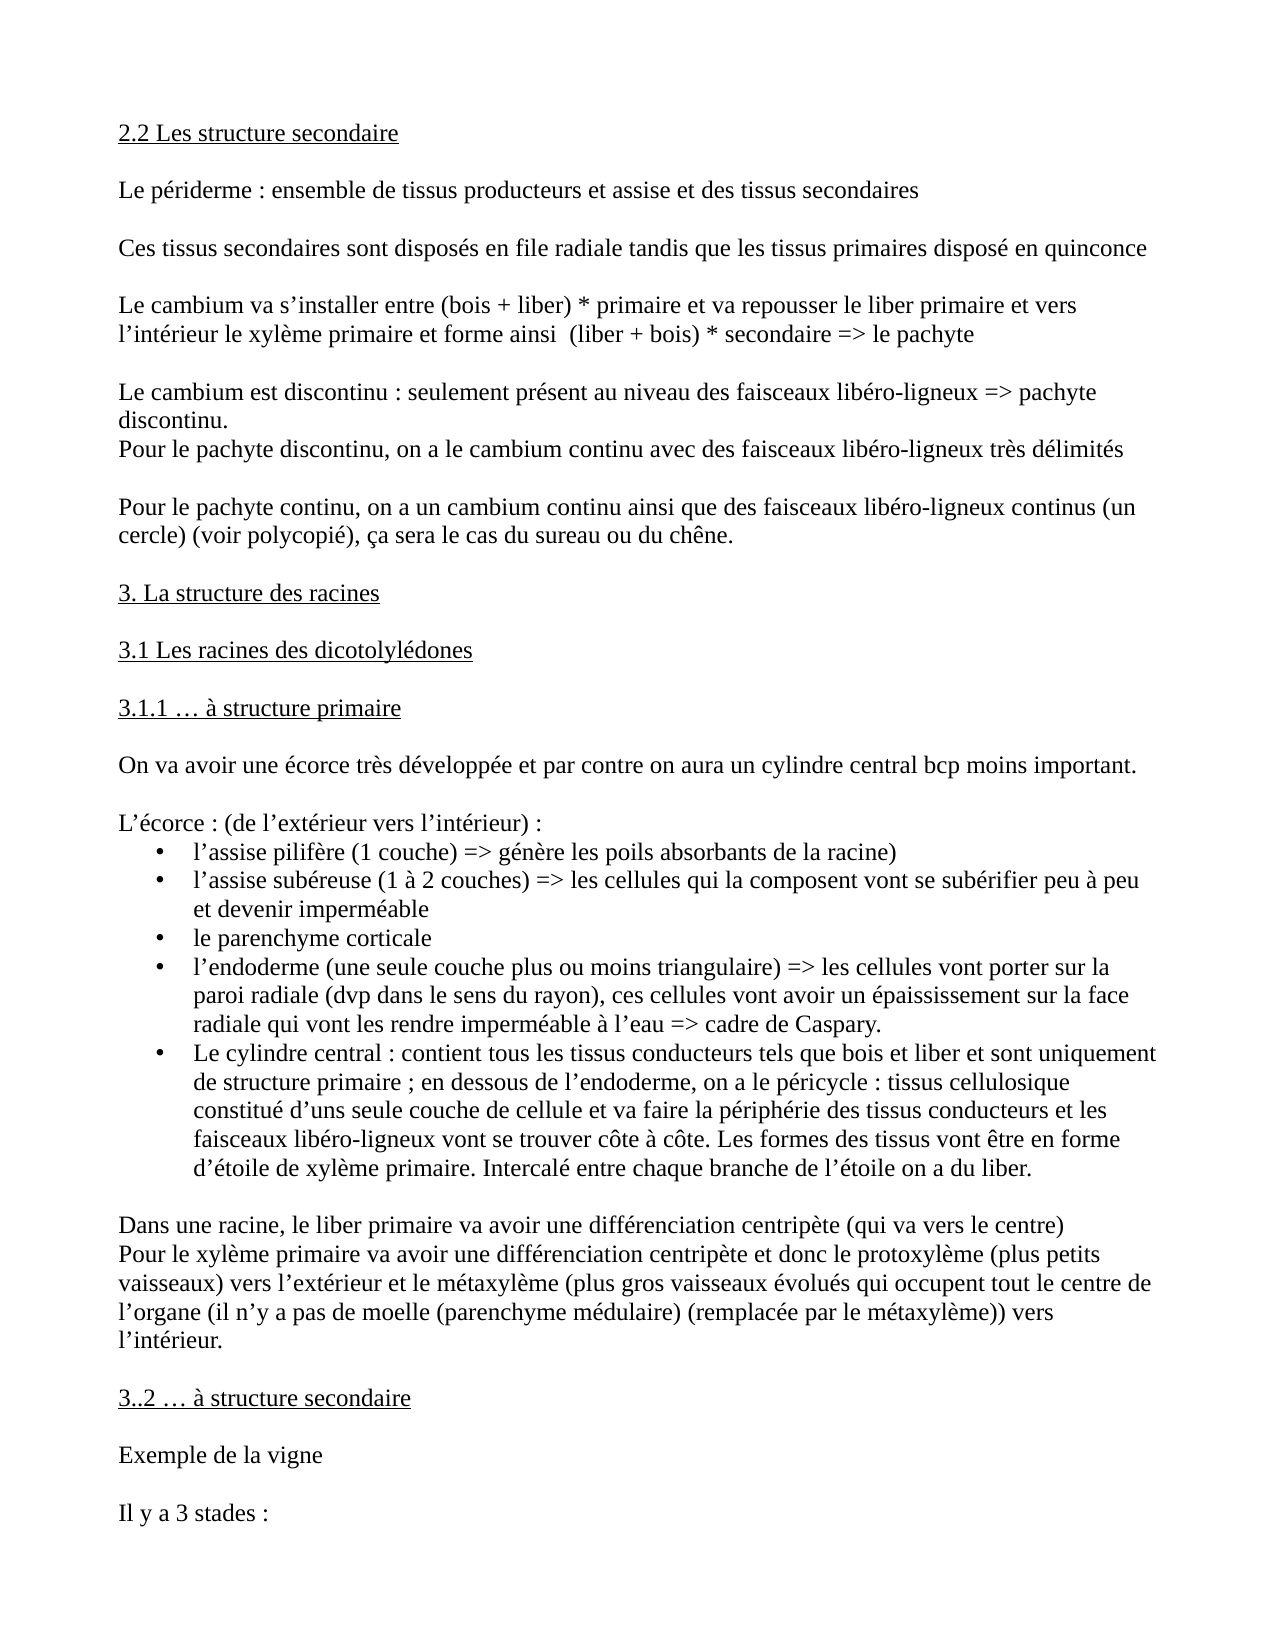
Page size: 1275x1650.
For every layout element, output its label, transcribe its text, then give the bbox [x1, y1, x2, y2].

text Le périderme : ensemble de tissus producteurs et assise et des tissus secondaires [118, 176, 1157, 204]
text 3. La structure des racines [118, 578, 1157, 607]
text L’écorce : (de l’extérieur vers l’intérieur) : [118, 808, 1157, 837]
text Pour le pachyte discontinu, on a le cambium continu avec des faisceaux libéro-ligneux très délimités [118, 434, 1157, 463]
text On va avoir une écorce très développée et par contre on aura un cylindre central bcp moins important. [118, 751, 1157, 779]
list l’assise pilifère (1 couche) => génère les poils absorbants de la racine) [156, 837, 1157, 866]
text Le cambium va s’installer entre (bois + liber) * primaire et va repousser le liber primaire et vers l’intérieur le xylème primaire et forme ainsi (liber + bois) * secondaire => le pachyte [118, 291, 1157, 348]
text 3..2 … à structure secondaire [118, 1383, 1157, 1412]
text Pour le pachyte continu, on a un cambium continu ainsi que des faisceaux libéro-ligneux continus (un cercle) (voir polycopié), ça sera le cas du sureau ou du chêne. [118, 492, 1157, 549]
text Exemple de la vigne [118, 1441, 1157, 1469]
list Le cylindre central : contient tous les tissus conducteurs tels que bois et liber et sont uniquement de structure primaire ; en dessous de l’endoderme, on a le péricycle : tissus cellulosique constitué d’uns seule couche de cellule et va faire la périphérie des tissus conducteurs et les faisceaux libéro-ligneux vont se trouver côte à côte. Les formes des tissus vont être en forme d’étoile de xylème primaire. Intercalé entre chaque branche de l’étoile on a du liber. [156, 1038, 1157, 1182]
text Pour le xylème primaire va avoir une différenciation centripète et donc le protoxylème (plus petits vaisseaux) vers l’extérieur et le métaxylème (plus gros vaisseaux évolués qui occupent tout le centre de l’organe (il n’y a pas de moelle (parenchyme médulaire) (remplacée par le métaxylème)) vers l’intérieur. [118, 1239, 1157, 1354]
text Ces tissus secondaires sont disposés en file radiale tandis que les tissus primaires disposé en quinconce [118, 233, 1157, 262]
text Il y a 3 stades : [118, 1498, 1157, 1527]
list l’assise subéreuse (1 à 2 couches) => les cellules qui la composent vont se subérifier peu à peu et devenir imperméable [156, 866, 1157, 923]
text 3.1 Les racines des dicotolylédones [118, 636, 1157, 664]
text Dans une racine, le liber primaire va avoir une différenciation centripète (qui va vers le centre) [118, 1211, 1157, 1239]
text 3.1.1 … à structure primaire [118, 693, 1157, 722]
text 2.2 Les structure secondaire [118, 118, 1157, 147]
list l’endoderme (une seule couche plus ou moins triangulaire) => les cellules vont porter sur la paroi radiale (dvp dans le sens du rayon), ces cellules vont avoir un épaississement sur la face radiale qui vont les rendre imperméable à l’eau => cadre de Caspary. [156, 952, 1157, 1038]
text Le cambium est discontinu : seulement présent au niveau des faisceaux libéro-ligneux => pachyte discontinu. [118, 377, 1157, 434]
list le parenchyme corticale [156, 923, 1157, 952]
